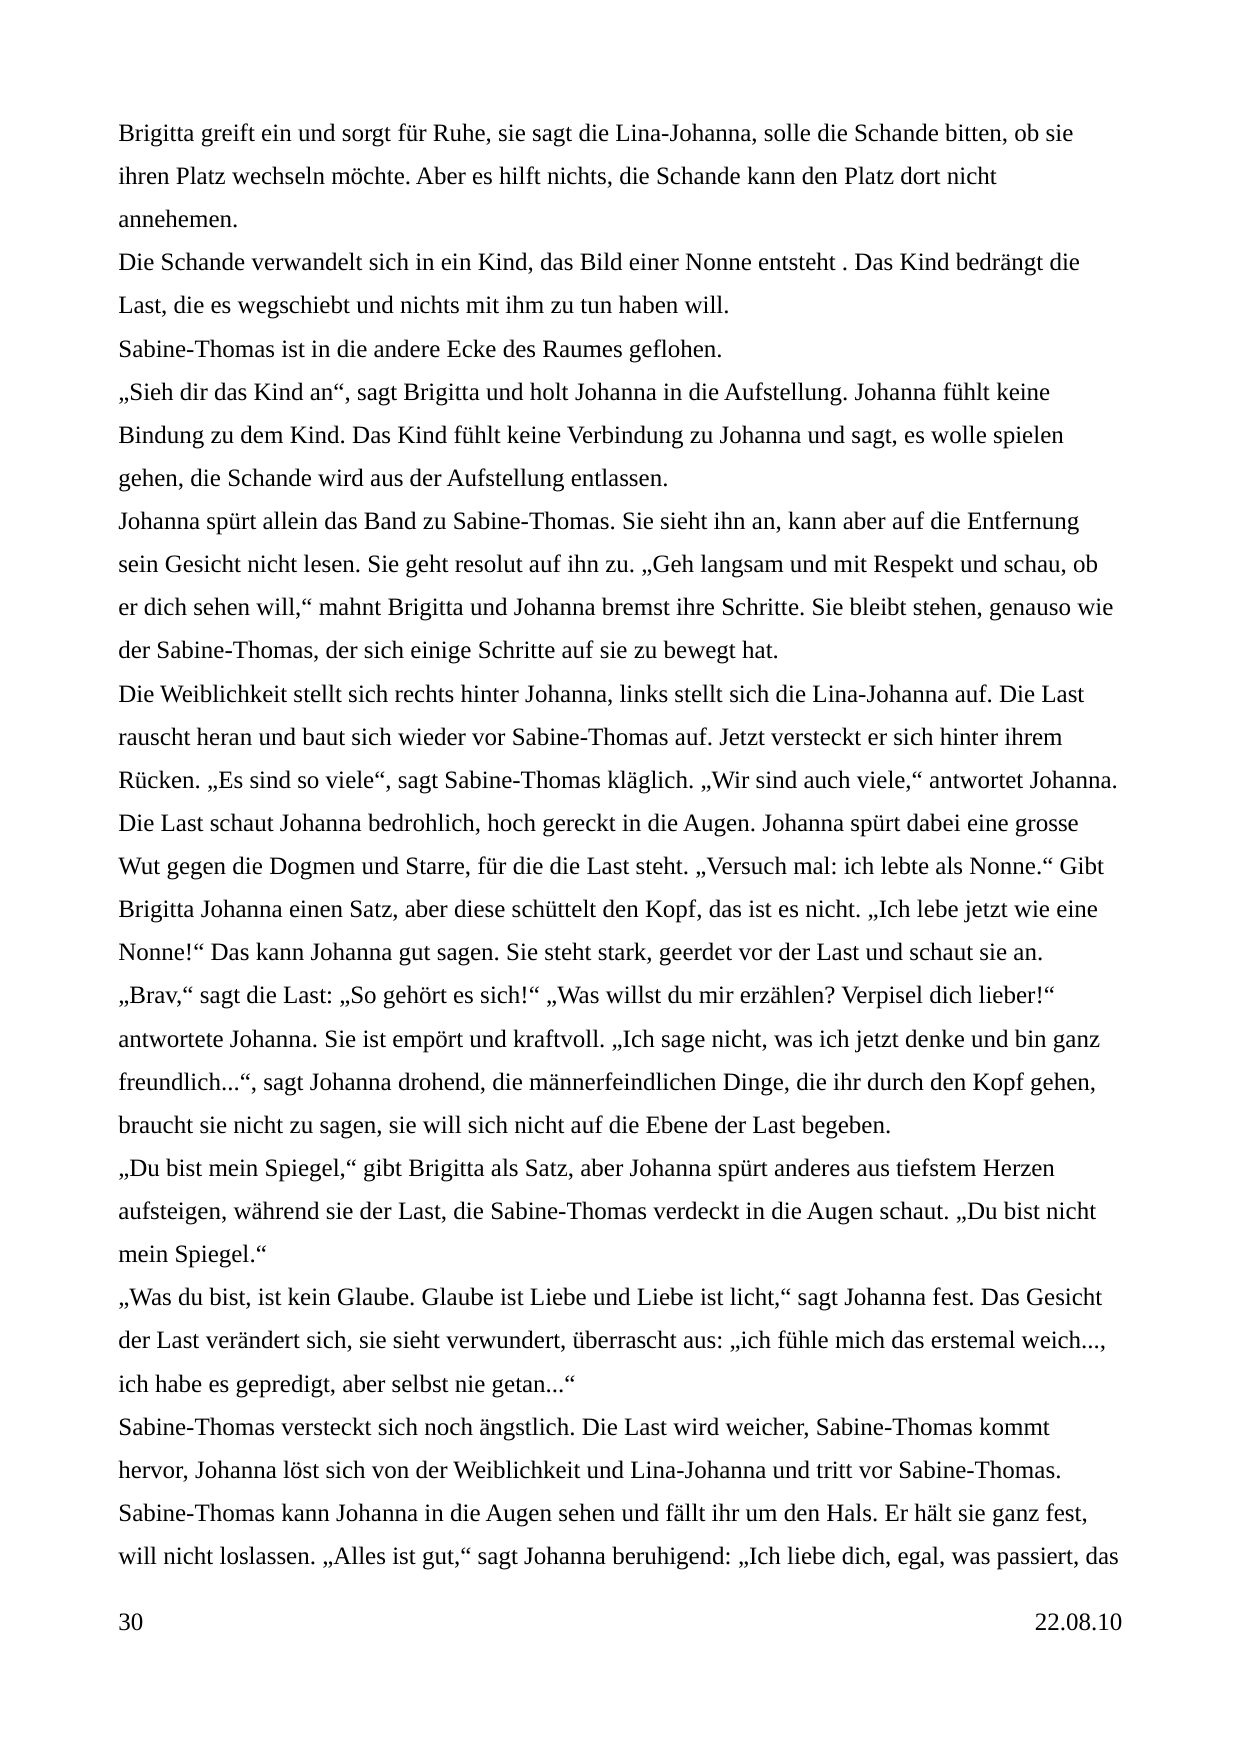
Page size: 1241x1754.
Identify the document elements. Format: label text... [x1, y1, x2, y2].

text Die Schande verwandelt sich in ein Kind, das Bild einer Nonne entsteht . Das Kind bedrängt die Last, die es wegschiebt und nichts mit ihm zu tun haben will. [118, 247, 1122, 319]
text „Was du bist, ist kein Glaube. Glaube ist Liebe und Liebe ist licht,“ sagt Johanna fest. Das Gesicht der Last verändert sich, sie sieht verwundert, überrascht aus: „ich fühle mich das erstemal weich..., ich habe es gepredigt, aber selbst nie getan...“ [118, 1282, 1122, 1397]
text Brigitta greift ein und sorgt für Ruhe, sie sagt die Lina-Johanna, solle die Schande bitten, ob sie ihren Platz wechseln möchte. Aber es hilft nichts, die Schande kann den Platz dort nicht annehemen. [118, 118, 1122, 233]
text „Du bist mein Spiegel,“ gibt Brigitta als Satz, aber Johanna spürt anderes aus tiefstem Herzen aufsteigen, während sie der Last, die Sabine-Thomas verdeckt in die Augen schaut. „Du bist nicht mein Spiegel.“ [118, 1153, 1122, 1268]
text Sabine-Thomas ist in die andere Ecke des Raumes geflohen. [118, 334, 1122, 362]
text Johanna spürt allein das Band zu Sabine-Thomas. Sie sieht ihn an, kann aber auf die Entfernung sein Gesicht nicht lesen. Sie geht resolut auf ihn zu. „Geh langsam und mit Respekt und schau, ob er dich sehen will,“ mahnt Brigitta und Johanna bremst ihre Schritte. Sie bleibt stehen, genauso wie der Sabine-Thomas, der sich einige Schritte auf sie zu bewegt hat. [118, 506, 1122, 664]
text Sabine-Thomas versteckt sich noch ängstlich. Die Last wird weicher, Sabine-Thomas kommt hervor, Johanna löst sich von der Weiblichkeit und Lina-Johanna und tritt vor Sabine-Thomas. [118, 1412, 1122, 1484]
text „Sieh dir das Kind an“, sagt Brigitta und holt Johanna in die Aufstellung. Johanna fühlt keine Bindung zu dem Kind. Das Kind fühlt keine Verbindung zu Johanna und sagt, es wolle spielen gehen, die Schande wird aus der Aufstellung entlassen. [118, 377, 1122, 492]
text Sabine-Thomas kann Johanna in die Augen sehen und fällt ihr um den Hals. Er hält sie ganz fest, will nicht loslassen. „Alles ist gut,“ sagt Johanna beruhigend: „Ich liebe dich, egal, was passiert, das [118, 1498, 1122, 1570]
text Die Weiblichkeit stellt sich rechts hinter Johanna, links stellt sich die Lina-Johanna auf. Die Last rauscht heran und baut sich wieder vor Sabine-Thomas auf. Jetzt versteckt er sich hinter ihrem Rücken. „Es sind so viele“, sagt Sabine-Thomas kläglich. „Wir sind auch viele,“ antwortet Johanna. Die Last schaut Johanna bedrohlich, hoch gereckt in die Augen. Johanna spürt dabei eine grosse Wut gegen die Dogmen und Starre, für die die Last steht. „Versuch mal: ich lebte als Nonne.“ Gibt Brigitta Johanna einen Satz, aber diese schüttelt den Kopf, das ist es nicht. „Ich lebe jetzt wie eine Nonne!“ Das kann Johanna gut sagen. Sie steht stark, geerdet vor der Last und schaut sie an. „Brav,“ sagt die Last: „So gehört es sich!“ „Was willst du mir erzählen? Verpisel dich lieber!“ antwortete Johanna. Sie ist empört und kraftvoll. „Ich sage nicht, was ich jetzt denke und bin ganz freundlich...“, sagt Johanna drohend, die männerfeindlichen Dinge, die ihr durch den Kopf gehen, braucht sie nicht zu sagen, sie will sich nicht auf die Ebene der Last begeben. [118, 679, 1122, 1139]
